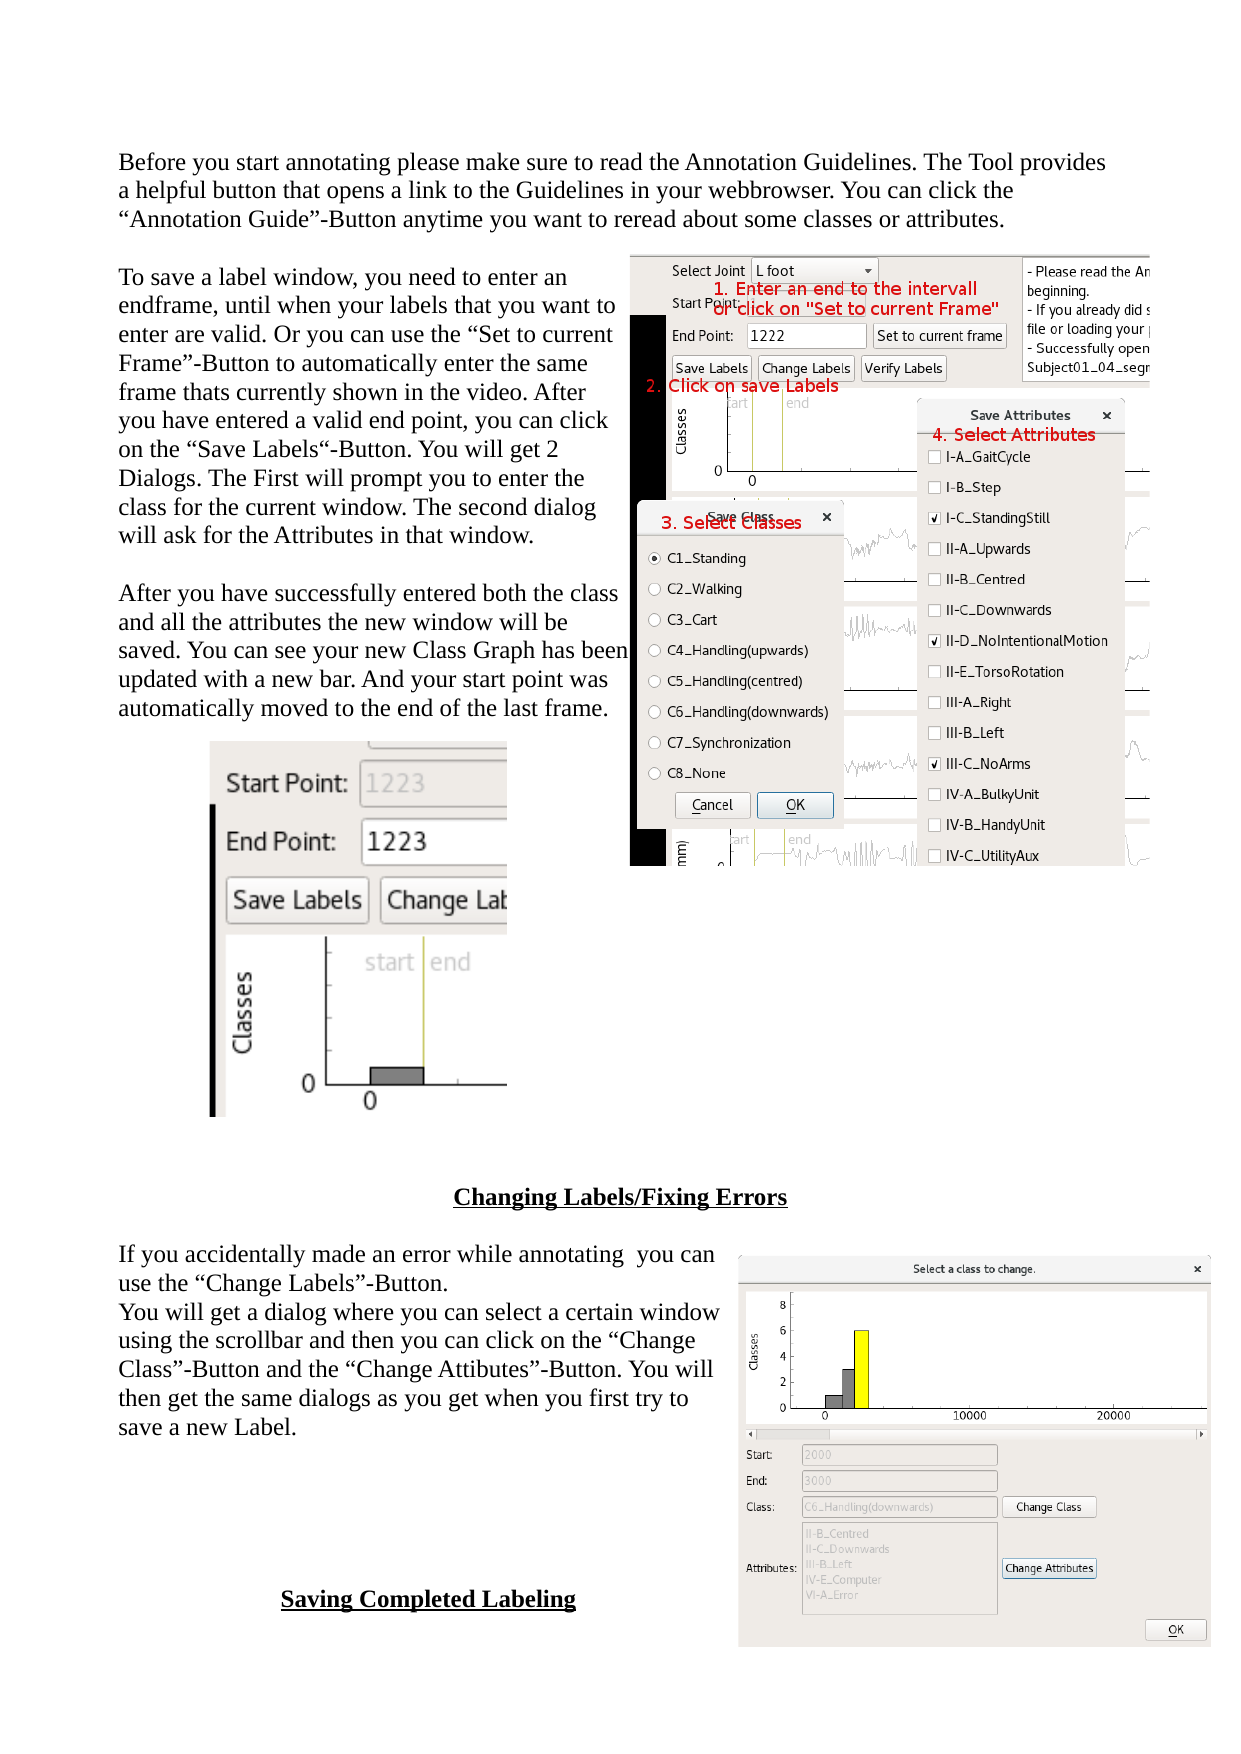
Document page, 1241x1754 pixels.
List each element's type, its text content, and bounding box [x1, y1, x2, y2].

text Changing Labels/Fixing Errors [118, 1182, 1122, 1211]
text Before you start annotating please make sure to read the Annotation Guidelines. The Tool provides a helpful button that opens a link to the Guidelines in your webbrowser. You can click the “Annotation Guide”-Button anytime you want to reread about some classes or attributes. [118, 147, 1122, 233]
text Saving Completed Labeling [118, 1584, 738, 1613]
text After you have successfully entered both the class and all the attributes the new window will be saved. You can see your new Class Graph has been updated with a new bar. And your start point was automatically moved to the end of the last frame. [118, 578, 629, 722]
text You will get a dialog where you can select a certain window using the scrollbar and then you can click on the “Change Class”-Button and the “Change Attibutes”-Button. You will then get the same dialogs as you get when you first try to save a new Label. [118, 1297, 738, 1441]
text To save a label window, you need to enter an endframe, until when your labels that you want to enter are valid. Or you can use the “Set to current Frame”-Button to automatically enter the same frame thats currently shown in the video. After you have entered a valid end point, you can click on the “Save Labels“-Button. You will get 2 Dialogs. The First will prompt you to enter the class for the current window. The second dialog will ask for the Attributes in that window. [118, 262, 629, 549]
text If you accidentally made an error while annotating you can use the “Change Labels”-Button. [118, 1239, 1122, 1297]
